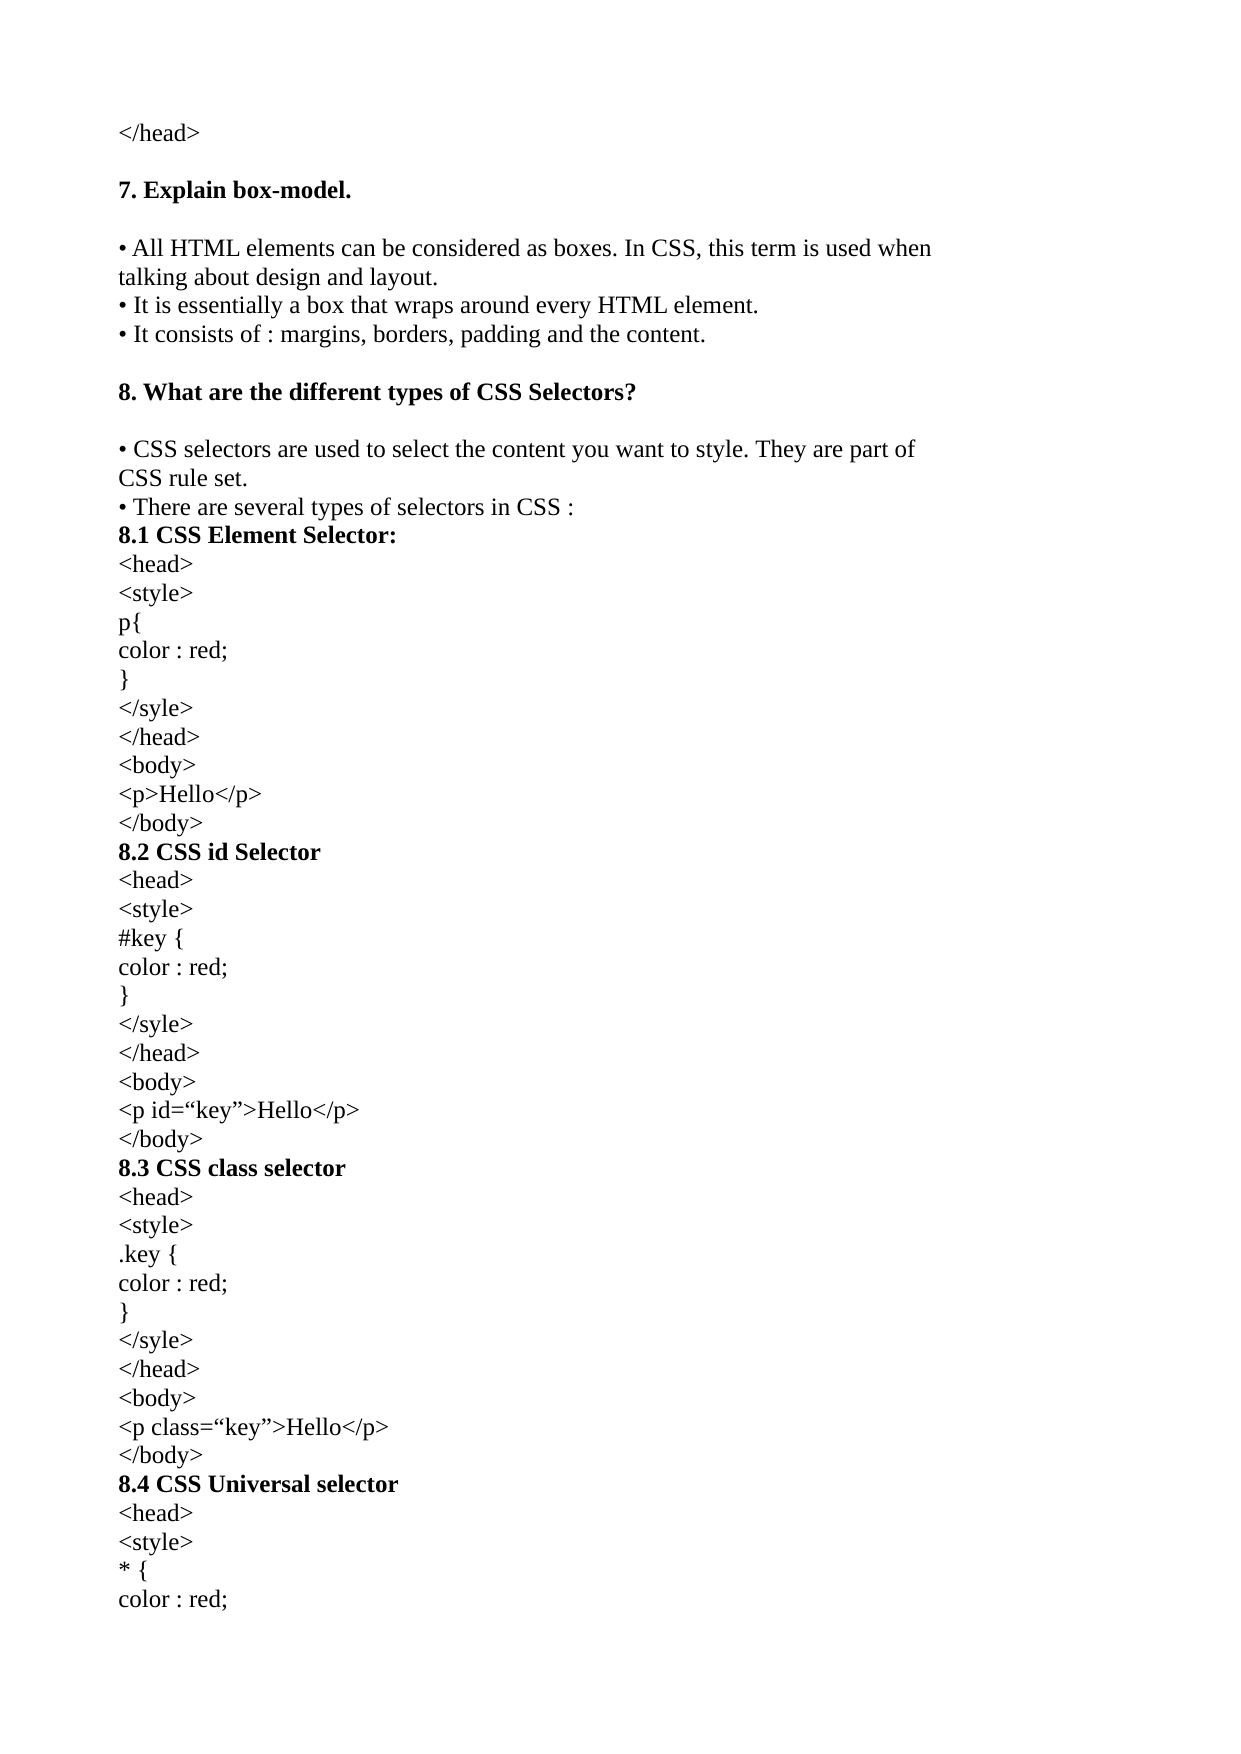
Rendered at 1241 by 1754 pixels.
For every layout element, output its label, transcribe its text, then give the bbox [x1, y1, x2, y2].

text <body> [118, 751, 1122, 779]
text </syle> [118, 1326, 1122, 1354]
text 8. What are the different types of CSS Selectors? [118, 377, 1122, 406]
text </head> [118, 118, 1122, 147]
text </body> [118, 1441, 1122, 1469]
text CSS rule set. [118, 463, 1122, 492]
text 8.3 CSS class selector [118, 1153, 1122, 1182]
text 7. Explain box-model. [118, 176, 1122, 204]
text </body> [118, 1124, 1122, 1153]
text color : red; [118, 1268, 1122, 1297]
text <style> [118, 1527, 1122, 1556]
text • All HTML elements can be considered as boxes. In CSS, this term is used when [118, 233, 1122, 262]
text #key { [118, 923, 1122, 952]
text .key { [118, 1239, 1122, 1268]
text • It consists of : margins, borders, padding and the content. [118, 319, 1122, 348]
text } [118, 664, 1122, 693]
text • It is essentially a box that wraps around every HTML element. [118, 291, 1122, 319]
text <p id=“key”>Hello</p> [118, 1096, 1122, 1124]
text <style> [118, 578, 1122, 607]
text <p class=“key”>Hello</p> [118, 1412, 1122, 1441]
text </syle> [118, 693, 1122, 722]
text color : red; [118, 636, 1122, 664]
text <head> [118, 549, 1122, 578]
text <head> [118, 1498, 1122, 1527]
text color : red; [118, 1584, 1122, 1613]
text <head> [118, 1182, 1122, 1211]
text </head> [118, 722, 1122, 751]
text } [118, 981, 1122, 1009]
text </syle> [118, 1009, 1122, 1038]
text </body> [118, 808, 1122, 837]
text <body> [118, 1383, 1122, 1412]
text p{ [118, 607, 1122, 636]
text 8.1 CSS Element Selector: [118, 521, 1122, 549]
text * { [118, 1556, 1122, 1584]
text • CSS selectors are used to select the content you want to style. They are part of [118, 434, 1122, 463]
text <body> [118, 1067, 1122, 1096]
text 8.4 CSS Universal selector [118, 1469, 1122, 1498]
text <style> [118, 894, 1122, 923]
text </head> [118, 1354, 1122, 1383]
text } [118, 1297, 1122, 1326]
text color : red; [118, 952, 1122, 981]
text <style> [118, 1211, 1122, 1239]
text 8.2 CSS id Selector [118, 837, 1122, 866]
text • There are several types of selectors in CSS : [118, 492, 1122, 521]
text <head> [118, 866, 1122, 894]
text <p>Hello</p> [118, 779, 1122, 808]
text </head> [118, 1038, 1122, 1067]
text talking about design and layout. [118, 262, 1122, 291]
